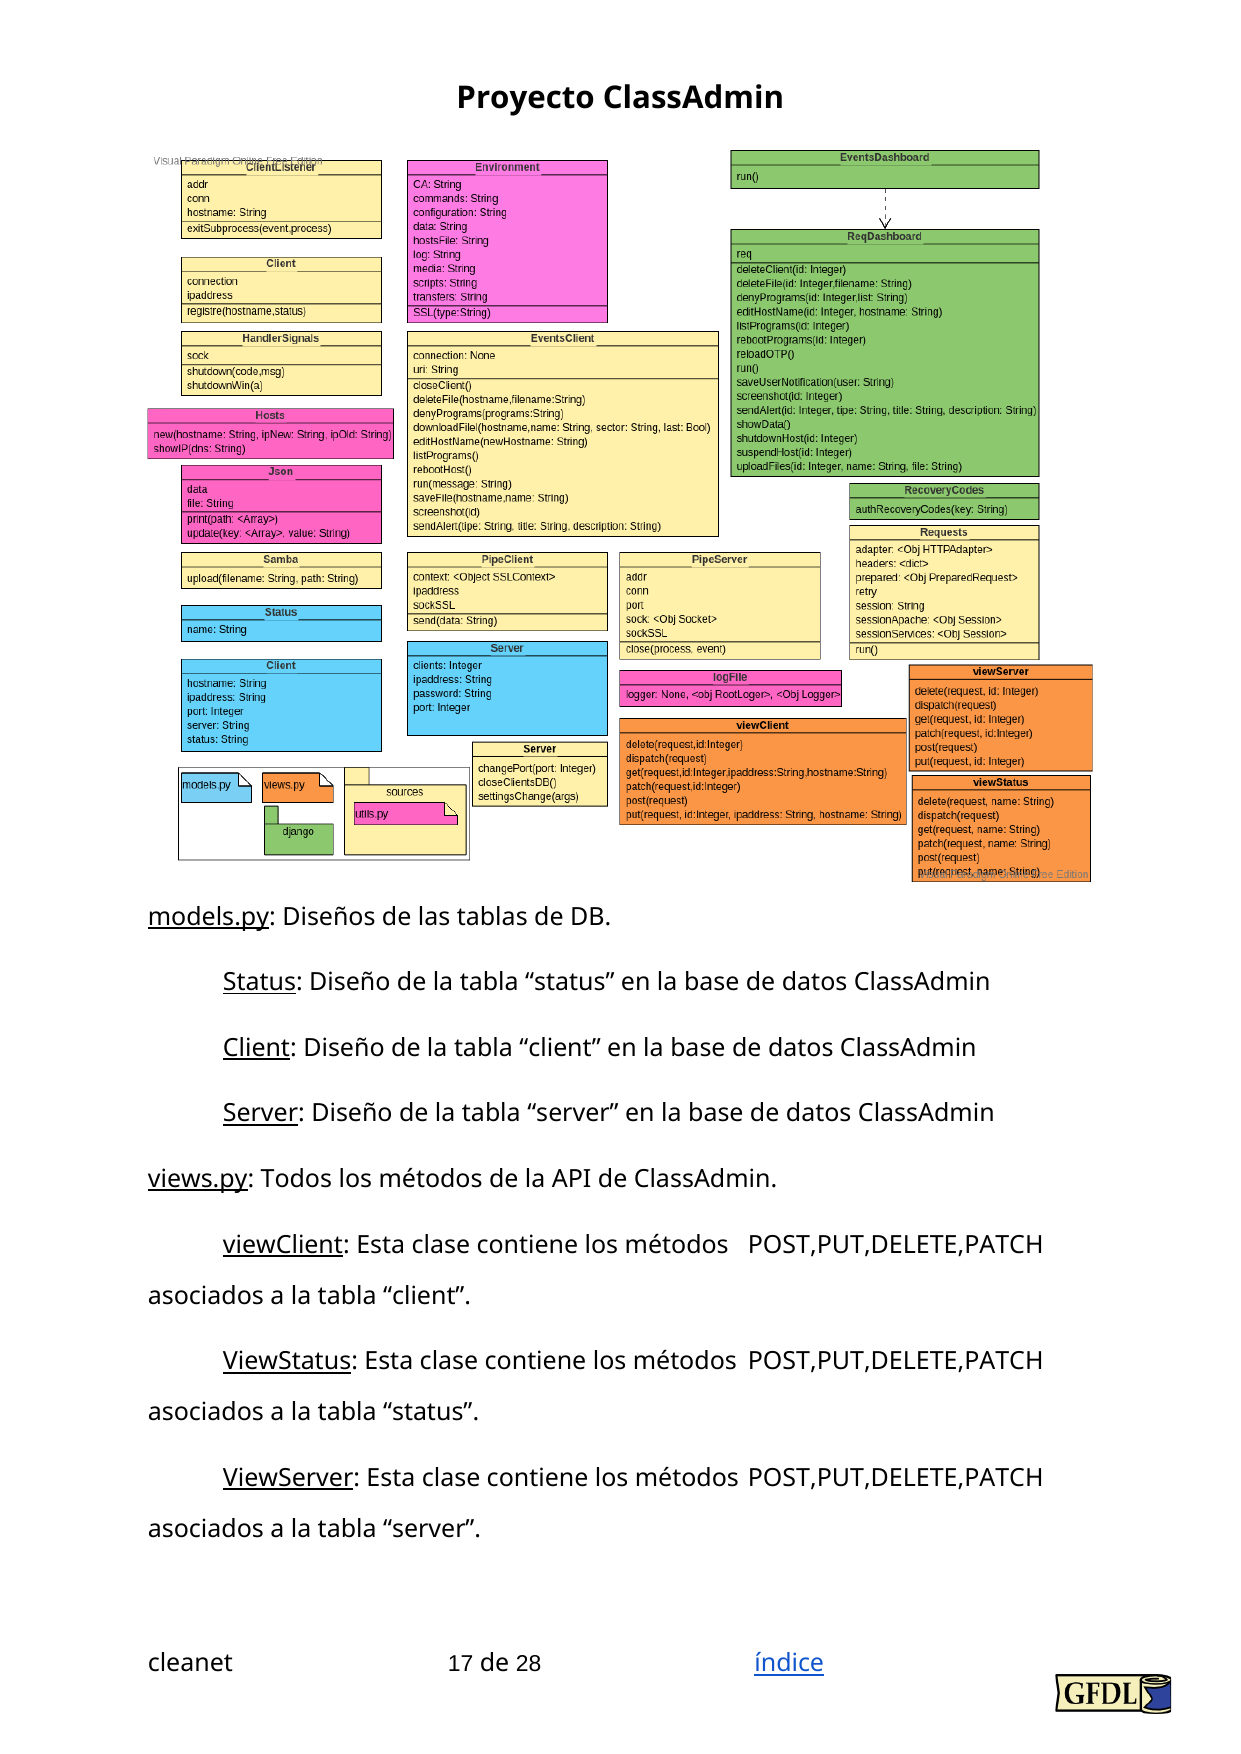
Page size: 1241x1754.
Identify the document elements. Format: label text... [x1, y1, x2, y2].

text Status: Diseño de la tabla “status” en la base de datos ClassAdmin [148, 964, 1093, 998]
text models.py: Diseños de las tablas de DB. [148, 882, 1093, 932]
text ViewStatus: Esta clase contiene los métodos POST,PUT,DELETE,PATCH asociados a la tabla “status”. [148, 1343, 1093, 1428]
text ViewServer: Esta clase contiene los métodos POST,PUT,DELETE,PATCH asociados a la tabla “server”. [148, 1459, 1093, 1545]
text views.py: Todos los métodos de la API de ClassAdmin. [148, 1161, 1093, 1195]
picture [1055, 1674, 1172, 1714]
text Client: Diseño de la tabla “client” en la base de datos ClassAdmin [148, 1029, 1093, 1063]
text Server: Diseño de la tabla “server” en la base de datos ClassAdmin [148, 1095, 1093, 1129]
picture [147, 150, 1093, 882]
text viewClient: Esta clase contiene los métodos POST,PUT,DELETE,PATCH asociados a la tabla “client”. [148, 1226, 1093, 1311]
